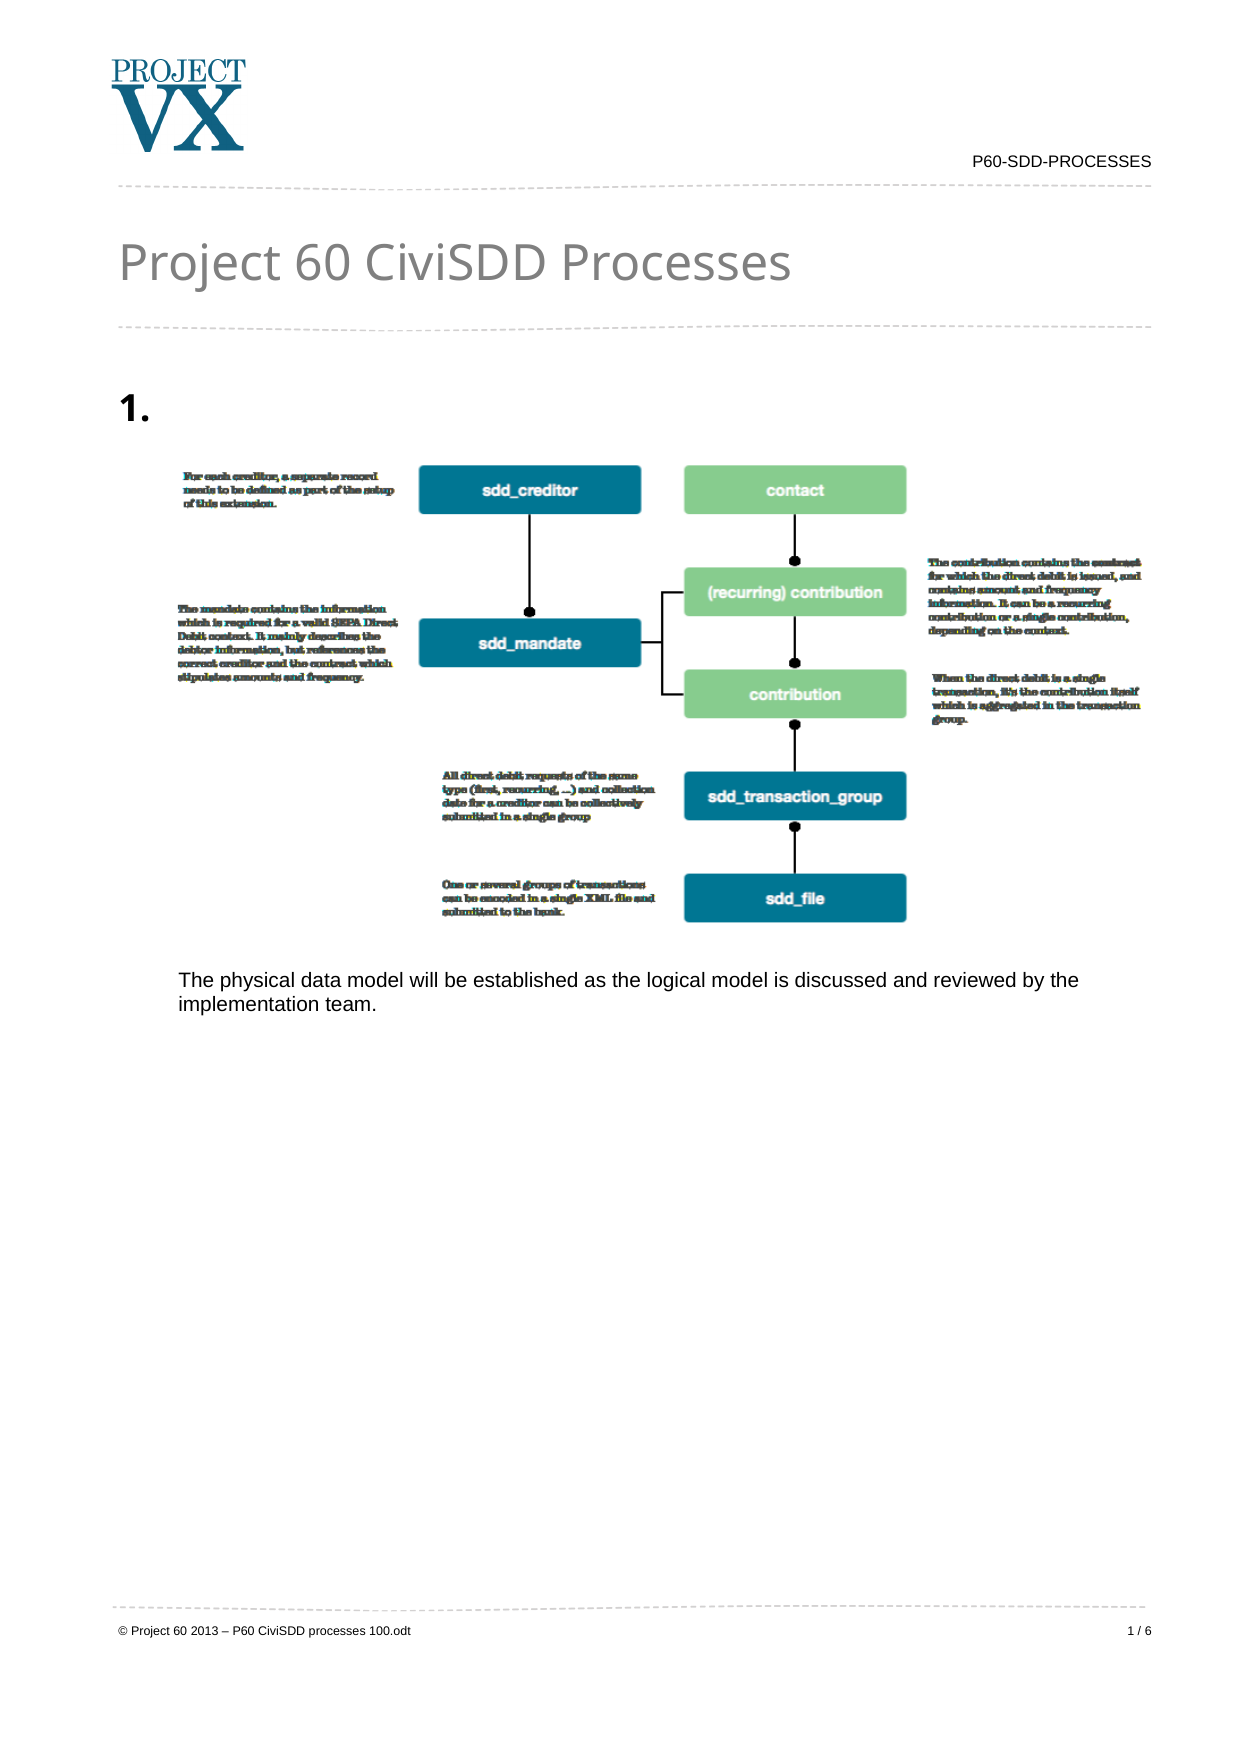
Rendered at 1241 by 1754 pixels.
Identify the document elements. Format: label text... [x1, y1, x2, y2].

subtitle Project 60 CiviSDD Processes [118, 227, 1152, 295]
picture [177, 462, 1152, 944]
text The physical data model will be established as the logical model is discussed and reviewed by the implementation team. [178, 967, 1152, 1015]
picture [109, 57, 248, 154]
picture [112, 1605, 1146, 1612]
picture [118, 184, 1152, 191]
picture [118, 325, 1152, 332]
